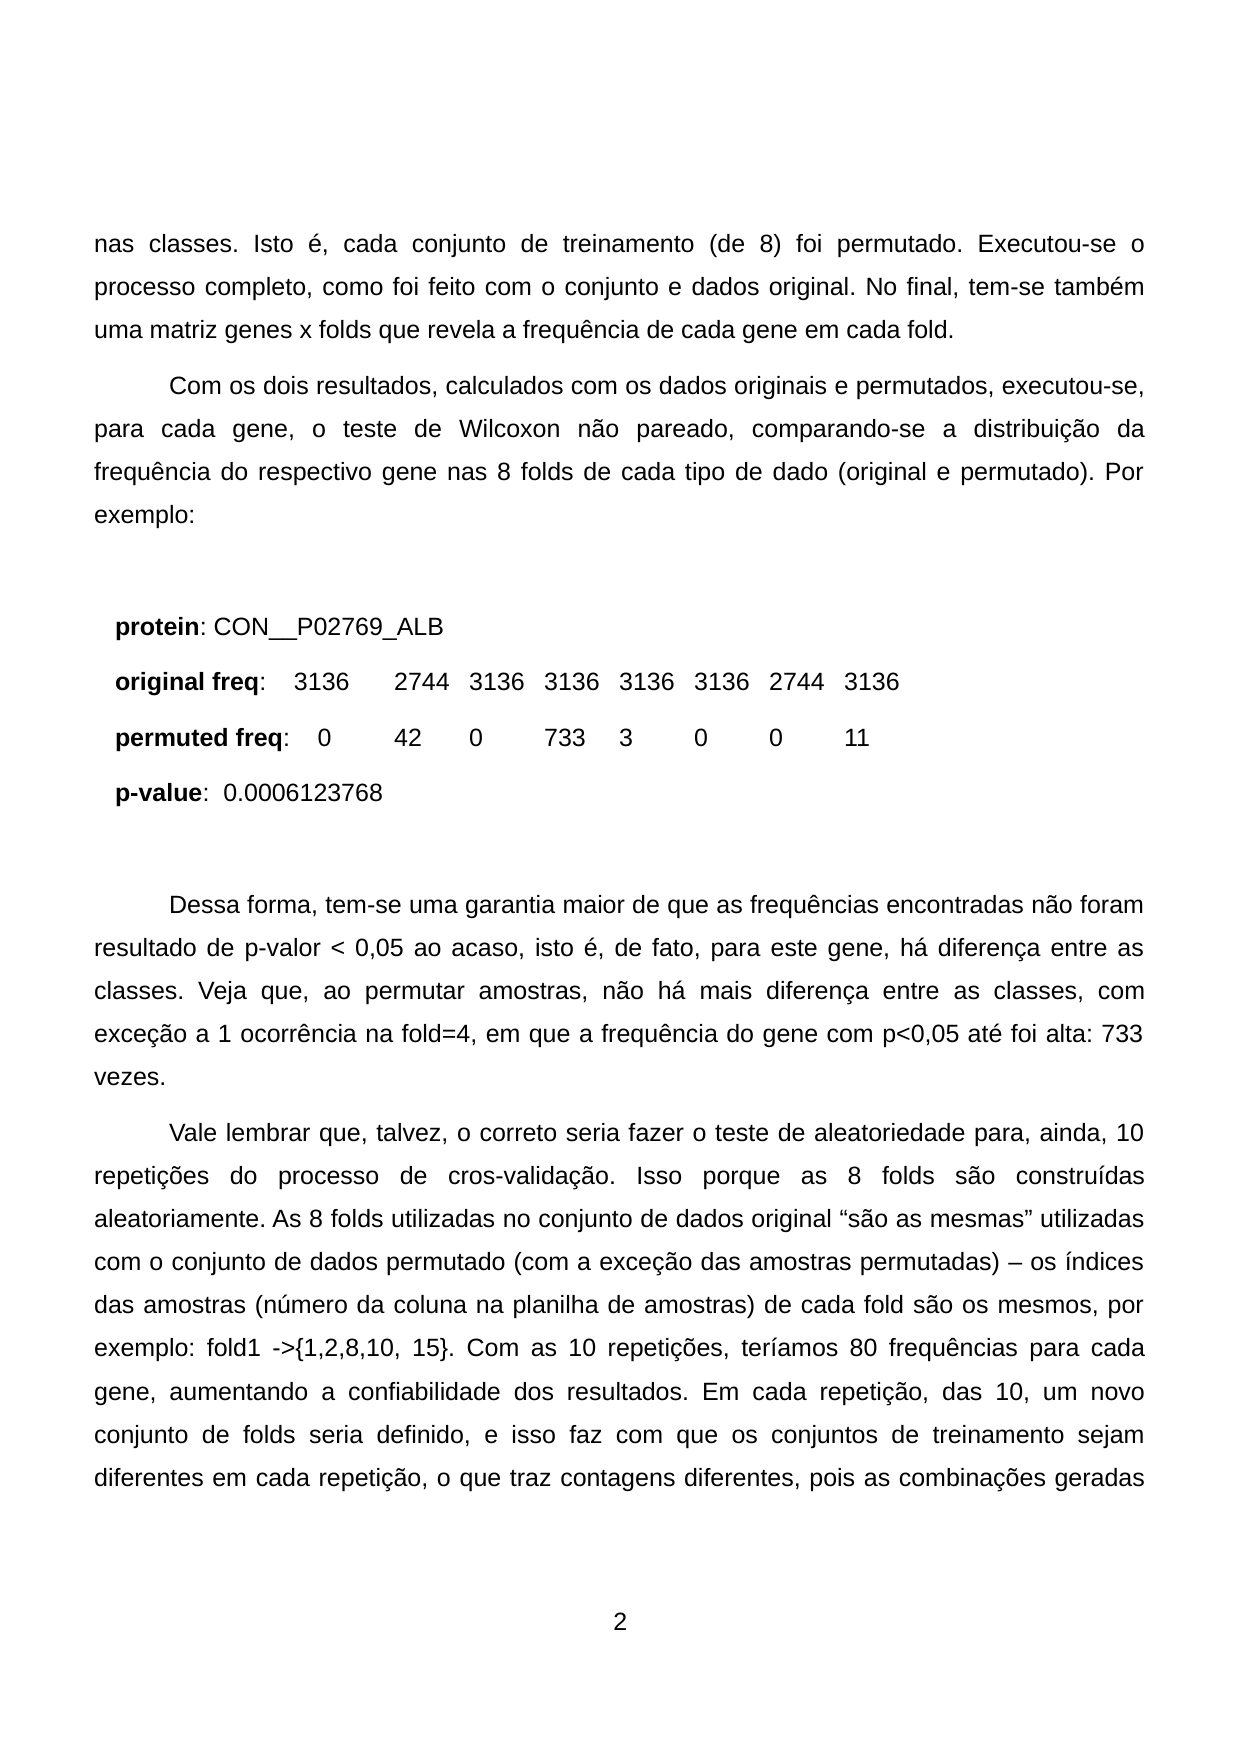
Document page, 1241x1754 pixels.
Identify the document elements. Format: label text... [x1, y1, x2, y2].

text Dessa forma, tem-se uma garantia maior de que as frequências encontradas não foram resultado de p-valor < 0,05 ao acaso, isto é, de fato, para este gene, há diferença entre as classes. Veja que, ao permutar amostras, não há mais diferença entre as classes, com exceção a 1 ocorrência na fold=4, em que a frequência do gene com p<0,05 até foi alta: 733 vezes. [94, 890, 1146, 1091]
text Com os dois resultados, calculados com os dados originais e permutados, executou-se, para cada gene, o teste de Wilcoxon não pareado, comparando-se a distribuição da frequência do respectivo gene nas 8 folds de cada tipo de dado (original e permutado). Por exemplo: [94, 371, 1146, 529]
text nas classes. Isto é, cada conjunto de treinamento (de 8) foi permutado. Executou-se o processo completo, como foi feito com o conjunto e dados original. No final, tem-se também uma matriz genes x folds que revela a frequência de cada gene em cada fold. [94, 229, 1146, 344]
text protein: CON__P02769_ALB [94, 612, 1146, 640]
text original freq: 3136 2744 3136 3136 3136 3136 2744 3136 [94, 667, 1146, 696]
text permuted freq: 0 42 0 733 3 0 0 11 [94, 723, 1146, 752]
text Vale lembrar que, talvez, o correto seria fazer o teste de aleatoriedade para, ainda, 10 repetições do processo de cros-validação. Isso porque as 8 folds são construídas aleatoriamente. As 8 folds utilizadas no conjunto de dados original “são as mesmas” utilizadas com o conjunto de dados permutado (com a exceção das amostras permutadas) – os índices das amostras (número da coluna na planilha de amostras) de cada fold são os mesmos, por exemplo: fold1 ->{1,2,8,10, 15}. Com as 10 repetições, teríamos 80 frequências para cada gene, aumentando a confiabilidade dos resultados. Em cada repetição, das 10, um novo conjunto de folds seria definido, e isso faz com que os conjuntos de treinamento sejam diferentes em cada repetição, o que traz contagens diferentes, pois as combinações geradas [94, 1118, 1146, 1492]
text p-value: 0.0006123768 [94, 778, 1146, 807]
